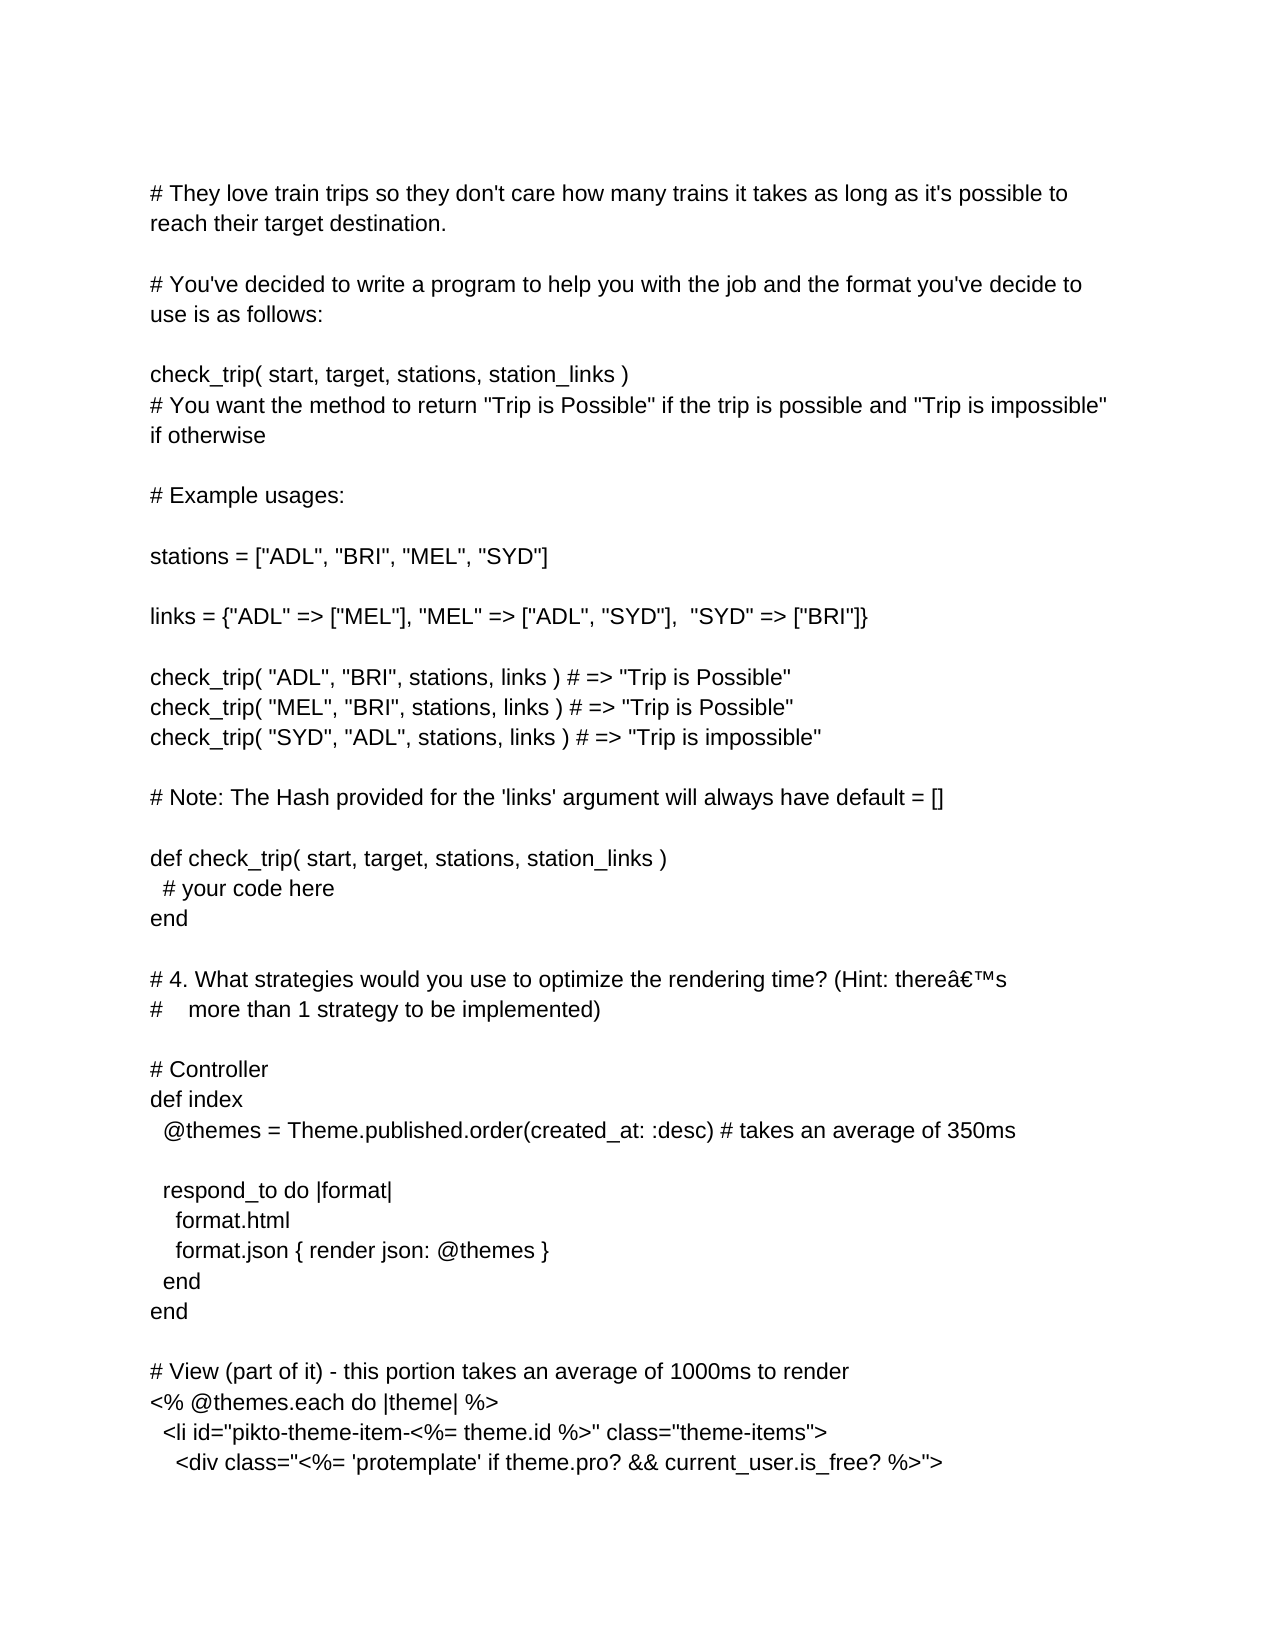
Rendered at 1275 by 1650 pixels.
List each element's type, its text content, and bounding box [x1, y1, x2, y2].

text # They love train trips so they don't care how many trains it takes as long as it's possible to reach their target destination. # You've decided to write a program to help you with the job and the format you've decide to use is as follows: check_trip( start, target, stations, station_links ) # You want the method to return "Trip is Possible" if the trip is possible and "Trip is impossible" if otherwise # Example usages: stations = ["ADL", "BRI", "MEL", "SYD"] links = {"ADL" => ["MEL"], "MEL" => ["ADL", "SYD"], "SYD" => ["BRI"]} check_trip( "ADL", "BRI", stations, links ) # => "Trip is Possible" check_trip( "MEL", "BRI", stations, links ) # => "Trip is Possible" check_trip( "SYD", "ADL", stations, links ) # => "Trip is impossible" # Note: The Hash provided for the 'links' argument will always have default = [] def check_trip( start, target, stations, station_links ) # your code here end # 4. What strategies would you use to optimize the rendering time? (Hint: thereâ€™s # more than 1 strategy to be implemented) # Controller def index @themes = Theme.published.order(created_at: :desc) # takes an average of 350ms respond_to do |format| format.html format.json { render json: @themes } end end # View (part of it) - this portion takes an average of 1000ms to render <% @themes.each do |theme| %> <li id="pikto-theme-item-<%= theme.id %>" class="theme-items"> <div class="<%= 'protemplate' if theme.pro? && current_user.is_free? %>"> [150, 150, 1125, 1475]
